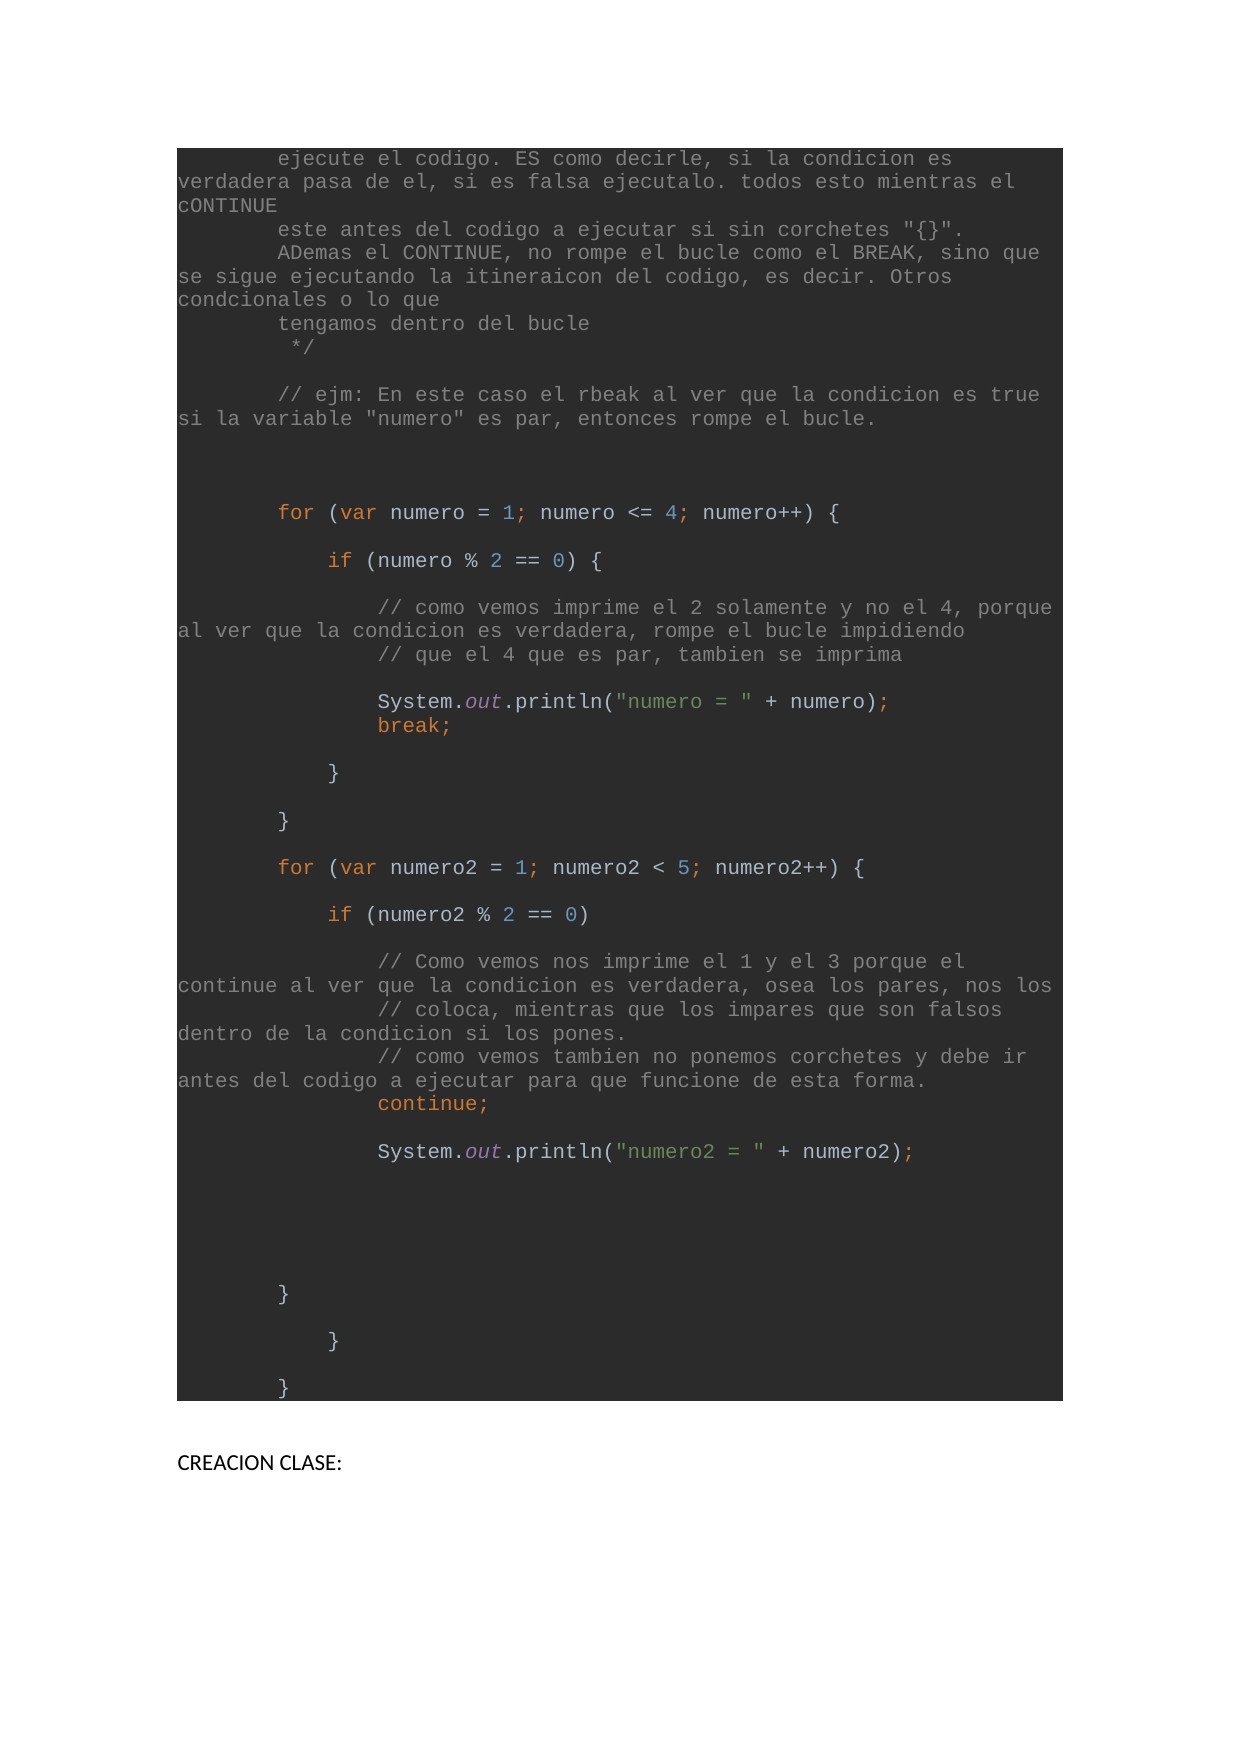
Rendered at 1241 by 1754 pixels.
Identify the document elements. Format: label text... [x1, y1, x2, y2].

text CREACION CLASE: [177, 1448, 1063, 1476]
text ejecute el codigo. ES como decirle, si la condicion es verdadera pasa de el, si es falsa ejecutalo. todos esto mientras el cONTINUE este antes del codigo a ejecutar si sin corchetes "{}". ADemas el CONTINUE, no rompe el bucle como el BREAK, sino que se sigue ejecutando la itineraicon del codigo, es decir. Otros condcionales o lo que tengamos dentro del bucle */ // ejm: En este caso el rbeak al ver que la condicion es true si la variable "numero" es par, entonces rompe el bucle. for (var numero = 1; numero <= 4; numero++) { if (numero % 2 == 0) { // como vemos imprime el 2 solamente y no el 4, porque al ver que la condicion es verdadera, rompe el bucle impidiendo // que el 4 que es par, tambien se imprima System.out.println("numero = " + numero); break; } } for (var numero2 = 1; numero2 < 5; numero2++) { if (numero2 % 2 == 0) // Como vemos nos imprime el 1 y el 3 porque el continue al ver que la condicion es verdadera, osea los pares, nos los // coloca, mientras que los impares que son falsos dentro de la condicion si los pones. // como vemos tambien no ponemos corchetes y debe ir antes del codigo a ejecutar para que funcione de esta forma. continue; System.out.println("numero2 = " + numero2); } } } [177, 148, 1063, 1401]
